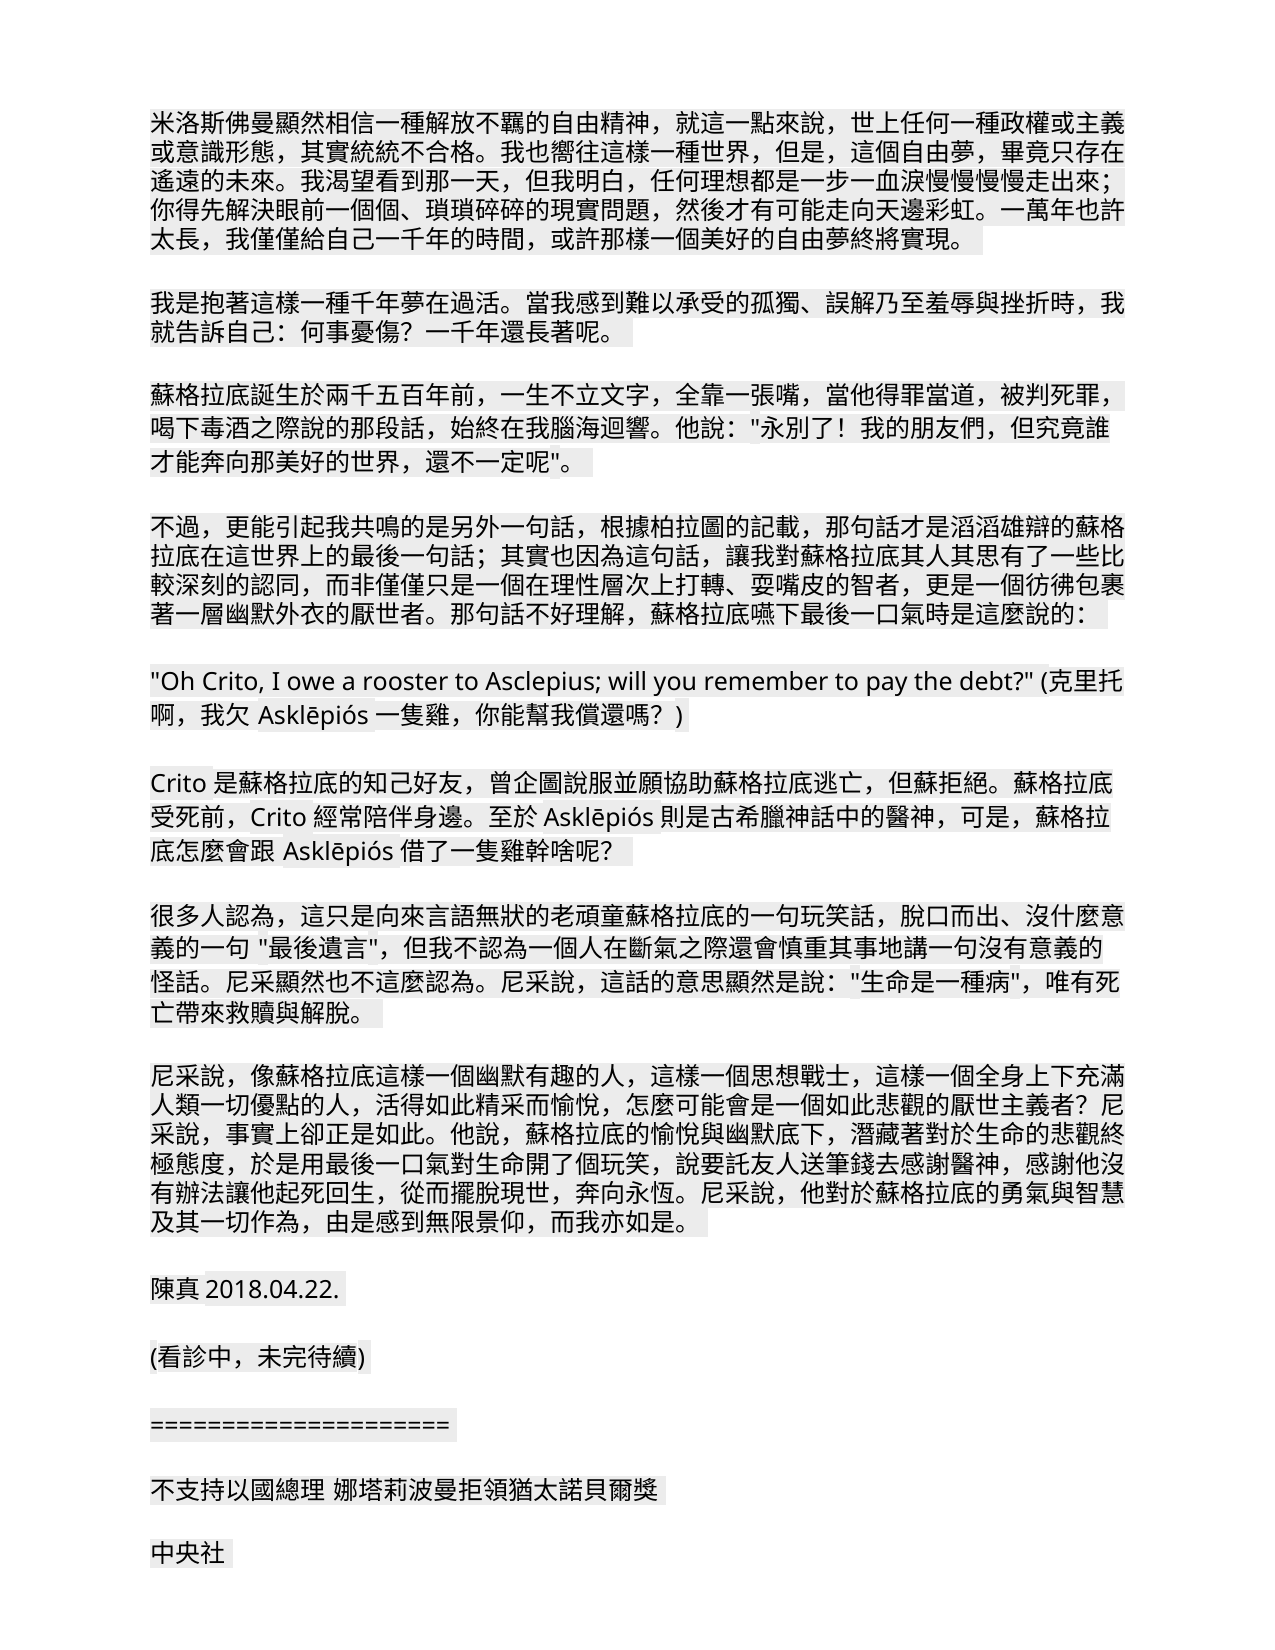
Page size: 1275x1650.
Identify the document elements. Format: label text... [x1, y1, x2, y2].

text 娜塔莉波曼就是 "哥雅畫作下的女孩"(Goya's Ghosts) 的女主角。不過，導演米洛斯佛曼 (Miloš Forman) 卻於數天前(4月13日)過世了。 米洛斯佛曼是Emir Kusturica在 FAMU (捷克的一所電影與藝術大學) 的學長，兩人是好朋友，但米洛斯佛曼比較親美，Kusturica 強烈反美。南斯拉夫內戰時，Kusturica 一家淪為難民，在米洛斯佛曼的協助下，前往美國哥倫比亞大學任教，當時米洛斯佛曼就已經是該所大學的教授 (1977年便已歸化為美國籍)。幾年後，美國持續發動各種侵略戰爭，包括柯索沃戰爭，Kustturica 旋即又離開美國，他說他不願意繳稅給美國來殺害自己的同胞。 米洛斯佛曼就是阿瑪迪斯、飛越杜鵑窩、毛髮 (Hair)、1997情色風暴 (The People vs. Larry Flynt)、哥雅畫作下的女孩等傳世作品的導演。捷克人。人們常說他的父母於二戰時雙雙死於納粹集中營，父親是反納粹地下組織成員，散發傳單時遭到蓋世太保的逮捕，遭到酷刑，母親不久後亦死於集中營。當時米洛斯佛曼才十歲出頭，由幾位叔叔及父母友人輪流扶養長大。 直到青少年時期，米洛斯佛曼才發現，原來生父另有其人，是一位建築師，亦曾經被送入集中營，但存活下來。 米洛斯佛曼從年輕時拍片就屢屢被查禁，1968年，蘇聯等國五十萬大軍入侵捷克，米洛斯佛曼當時任職於捷克一家電影公司，不知道為什麼，可能是思想不正確，突然遭到開除，於是便逃往美國，幾年後取得美國公民身份，並長久在哥倫比亞大學任教。 我記得，進入八零年代，東歐電影逐漸解禁，並且來到西方世界時，有人曾經這麼說："當西方電影導演看到東歐電影藝術的偉大時，至少會有三分之二的西方導演很可能會自卑得想要上吊自殺。" 米洛斯佛曼的 "阿瑪迪斯" 及 "飛越杜鵑窩" 帶來相當大的震撼，Kusturica也是同樣在那個年代以 "爸爸出差時" 及 "還記得桃莉貝爾嗎？" 等片，震驚全球影壇。 米洛斯佛曼是我崇拜的一位偉大藝術家。我能理解他在政治傾向上為何會對美國採取比較寬容的態度，畢竟他和他的家人都曾經飽受共黨及納粹法西斯這兩種政治勢力的殘酷迫害，是美國給了他一個穩定無憂的生活及創作環境。不過，不管他政治意向為何，基本上並不影響其作品內涵。 米洛斯佛曼顯然相信一種解放不羈的自由精神，就這一點來說，世上任何一種政權或主義或意識形態，其實統統不合格。我也嚮往這樣一種世界，但是，這個自由夢，畢竟只存在遙遠的未來。我渴望看到那一天，但我明白，任何理想都是一步一血淚慢慢慢慢走出來；你得先解決眼前一個個、瑣瑣碎碎的現實問題，然後才有可能走向天邊彩虹。一萬年也許太長，我僅僅給自己一千年的時間，或許那樣一個美好的自由夢終將實現。 我是抱著這樣一種千年夢在過活。當我感到難以承受的孤獨、誤解乃至羞辱與挫折時，我就告訴自己：何事憂傷？一千年還長著呢。 蘇格拉底誕生於兩千五百年前，一生不立文字，全靠一張嘴，當他得罪當道，被判死罪，喝下毒酒之際說的那段話，始終在我腦海迴響。他說："永別了！我的朋友們，但究竟誰才能奔向那美好的世界，還不一定呢"。 不過，更能引起我共鳴的是另外一句話，根據柏拉圖的記載，那句話才是滔滔雄辯的蘇格拉底在這世界上的最後一句話；其實也因為這句話，讓我對蘇格拉底其人其思有了一些比較深刻的認同，而非僅僅只是一個在理性層次上打轉、耍嘴皮的智者，更是一個彷彿包裹著一層幽默外衣的厭世者。那句話不好理解，蘇格拉底嚥下最後一口氣時是這麼說的： "Oh Crito, I owe a rooster to Asclepius; will you remember to pay the debt?" (克里托啊，我欠 Asklēpiós 一隻雞，你能幫我償還嗎？) Crito 是蘇格拉底的知己好友，曾企圖說服並願協助蘇格拉底逃亡，但蘇拒絕。蘇格拉底受死前，Crito 經常陪伴身邊。至於Asklēpiós 則是古希臘神話中的醫神，可是，蘇格拉底怎麼會跟 Asklēpiós 借了一隻雞幹啥呢？ 很多人認為，這只是向來言語無狀的老頑童蘇格拉底的一句玩笑話，脫口而出、沒什麼意義的一句 "最後遺言"，但我不認為一個人在斷氣之際還會慎重其事地講一句沒有意義的怪話。尼采顯然也不這麼認為。尼采說，這話的意思顯然是說："生命是一種病"，唯有死亡帶來救贖與解脫。 尼采說，像蘇格拉底這樣一個幽默有趣的人，這樣一個思想戰士，這樣一個全身上下充滿人類一切優點的人，活得如此精采而愉悅，怎麼可能會是一個如此悲觀的厭世主義者？尼采說，事實上卻正是如此。他說，蘇格拉底的愉悅與幽默底下，潛藏著對於生命的悲觀終極態度，於是用最後一口氣對生命開了個玩笑，說要託友人送筆錢去感謝醫神，感謝他沒有辦法讓他起死回生，從而擺脫現世，奔向永恆。尼采說，他對於蘇格拉底的勇氣與智慧及其一切作為，由是感到無限景仰，而我亦如是。 陳真2018.04.22. (看診中，未完待續) ===================== 不支持以國總理 娜塔莉波曼拒領猶太諾貝爾獎 中央社 The Central News Agency 中央通訊社 2018年4月21日 （中央社耶路撒冷21日綜合外電報導）奧斯卡影后娜塔莉波曼表示，她決定不出席獎金高達100萬美元的以色列「創世紀獎」頒獎儀式，因為以國總理尼坦雅胡預定要出席致詞，而她不希望外界認為她支持尼坦雅胡。 英國「電訊報」（The Telegraph）報導，負有盛名的以色列「創世紀獎」（Genesis Prize）享有「猶太諾貝爾獎」美稱。 路透社報導，主辦單位昨天宣布取消頒獎典禮後，娜塔莉波曼（Natalie Portman）的決定在以色列引起輕微反彈。但2011年曾以「黑天鵝」（Black Swan）一片勇奪奧斯卡影后的她也說，她的舉動「被他人曲解」。 根據主辦單位，娜塔莉波曼的代理人表示，以色列最近發生了「令人不安」的事件，使她決定打退堂鼓。 許多人因此認為，她的決定與近來的國際批評聲浪息息相關。巴勒斯坦人過去數週在加薩－以色列邊界示威，引發以色列軍事回應，共有35名巴人罹難。 以色列則表示，他們做的是保衛邊界該做的事。 尼坦雅胡（Benjamin Netanyahu）右翼政府的某些閣員表示，娜塔莉波曼似乎是遭巴勒斯坦人領導的國際抵制以色列行動影響。 娜塔莉波曼稍後在Instagram發表聲明說：「讓我為自己發言。我決定不出席，是因為我不希望自己看似支持尼坦雅胡。他預定要在典禮上致詞。」 娜塔莉波曼表示，她並不支持「抵制、撤資和制裁運動」（Boycott, Divestment and Sanctions, BDS）。這項運動的宗旨是基於巴勒斯坦人所受待遇，孤立以色列。 她說：「與世界上許多以色列人和猶太人一樣，我可以在不抵制整個國家的情況下，批評以色列領導人。」 「就是在70年前，以色列以猶太大屠殺難民的避風港之姿建國。」 「但那些遭受現今暴行的人所受的待遇，根本不符合我的猶太價值觀。就是因為我在乎以色列，我必須堅決反對暴力、腐敗、不平等和濫權。」 「創世紀獎」在2014年設立，頒給在專業領域成就卓越、且「透過自己對猶太社群與猶太價值的貢獻激發他人」的人。（譯者：陳乃瑜/核稿：張佑之）1070421 [150, 75, 1125, 1568]
